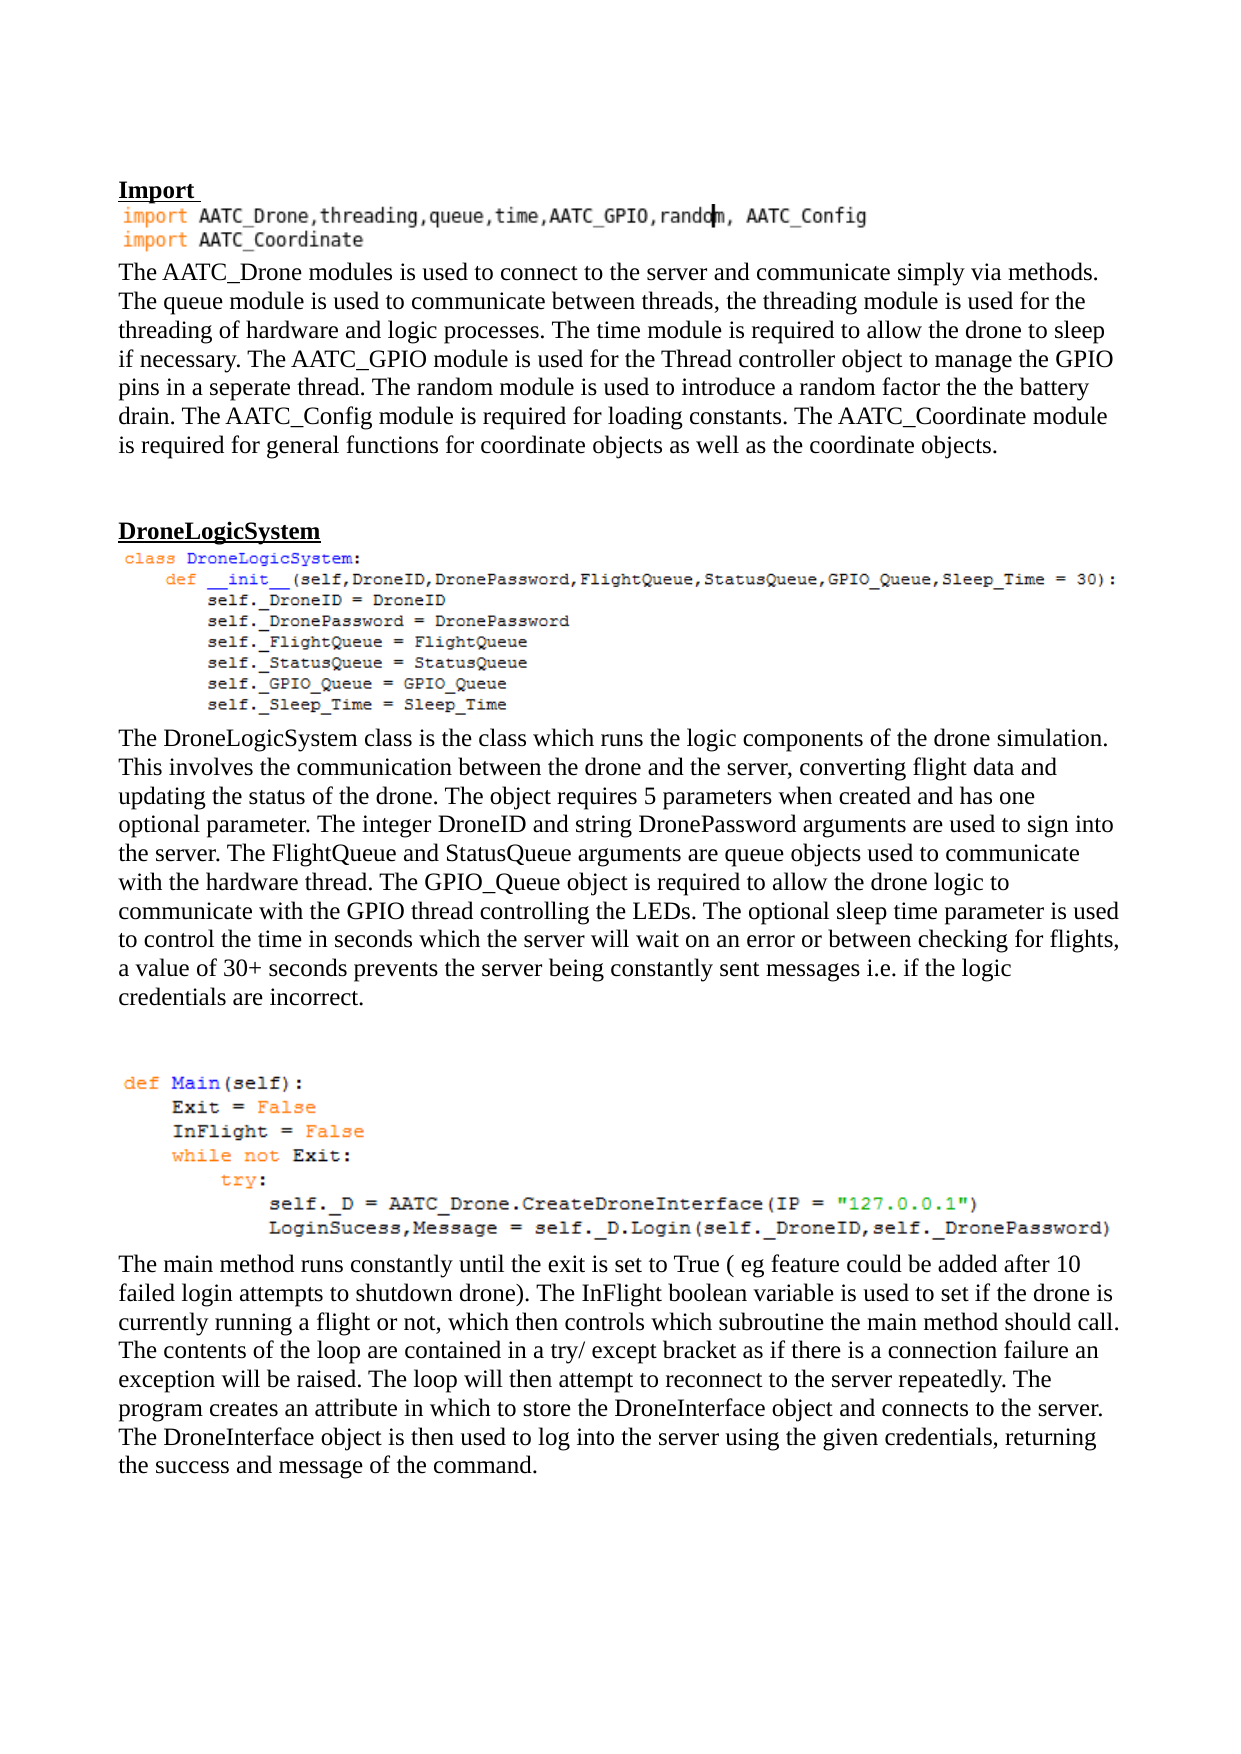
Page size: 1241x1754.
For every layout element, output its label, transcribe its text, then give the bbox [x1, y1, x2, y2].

text The AATC_Drone modules is used to connect to the server and communicate simply via methods. The queue module is used to communicate between threads, the threading module is used for the threading of hardware and logic processes. The time module is required to allow the drone to sleep if necessary. The AATC_GPIO module is used for the Thread controller object to manage the GPIO pins in a seperate thread. The random module is used to introduce a random factor the the battery drain. The AATC_Config module is required for loading constants. The AATC_Coordinate module is required for general functions for coordinate objects as well as the coordinate objects. [118, 204, 1122, 459]
picture [118, 204, 881, 258]
picture [118, 1068, 1123, 1249]
text DroneLogicSystem [118, 516, 1122, 545]
text The main method runs constantly until the exit is set to True ( eg feature could be added after 10 failed login attempts to shutdown drone). The InFlight boolean variable is used to set if the drone is currently running a flight or not, which then controls which subroutine the main method should call. The contents of the loop are contained in a try/ except bracket as if there is a connection failure an exception will be raised. The loop will then attempt to reconnect to the server repeatedly. The program creates an attribute in which to store the DroneInterface object and connects to the server. The DroneInterface object is then used to log into the server using the given credentials, returning the success and message of the command. [118, 1249, 1122, 1479]
text Import [118, 176, 1122, 204]
text The DroneLogicSystem class is the class which runs the logic components of the drone simulation. This involves the communication between the drone and the server, converting flight data and updating the status of the drone. The object requires 5 parameters when created and has one optional parameter. The integer DroneID and string DronePassword arguments are used to sign into the server. The FlightQueue and StatusQueue arguments are queue objects used to communicate with the hardware thread. The GPIO_Queue object is required to allow the drone logic to communicate with the GPIO thread controlling the LEDs. The optional sleep time parameter is used to control the time in seconds which the server will wait on an error or between checking for flights, a value of 30+ seconds prevents the server being constantly sent messages i.e. if the logic credentials are incorrect. [118, 724, 1122, 1011]
picture [118, 545, 1123, 724]
